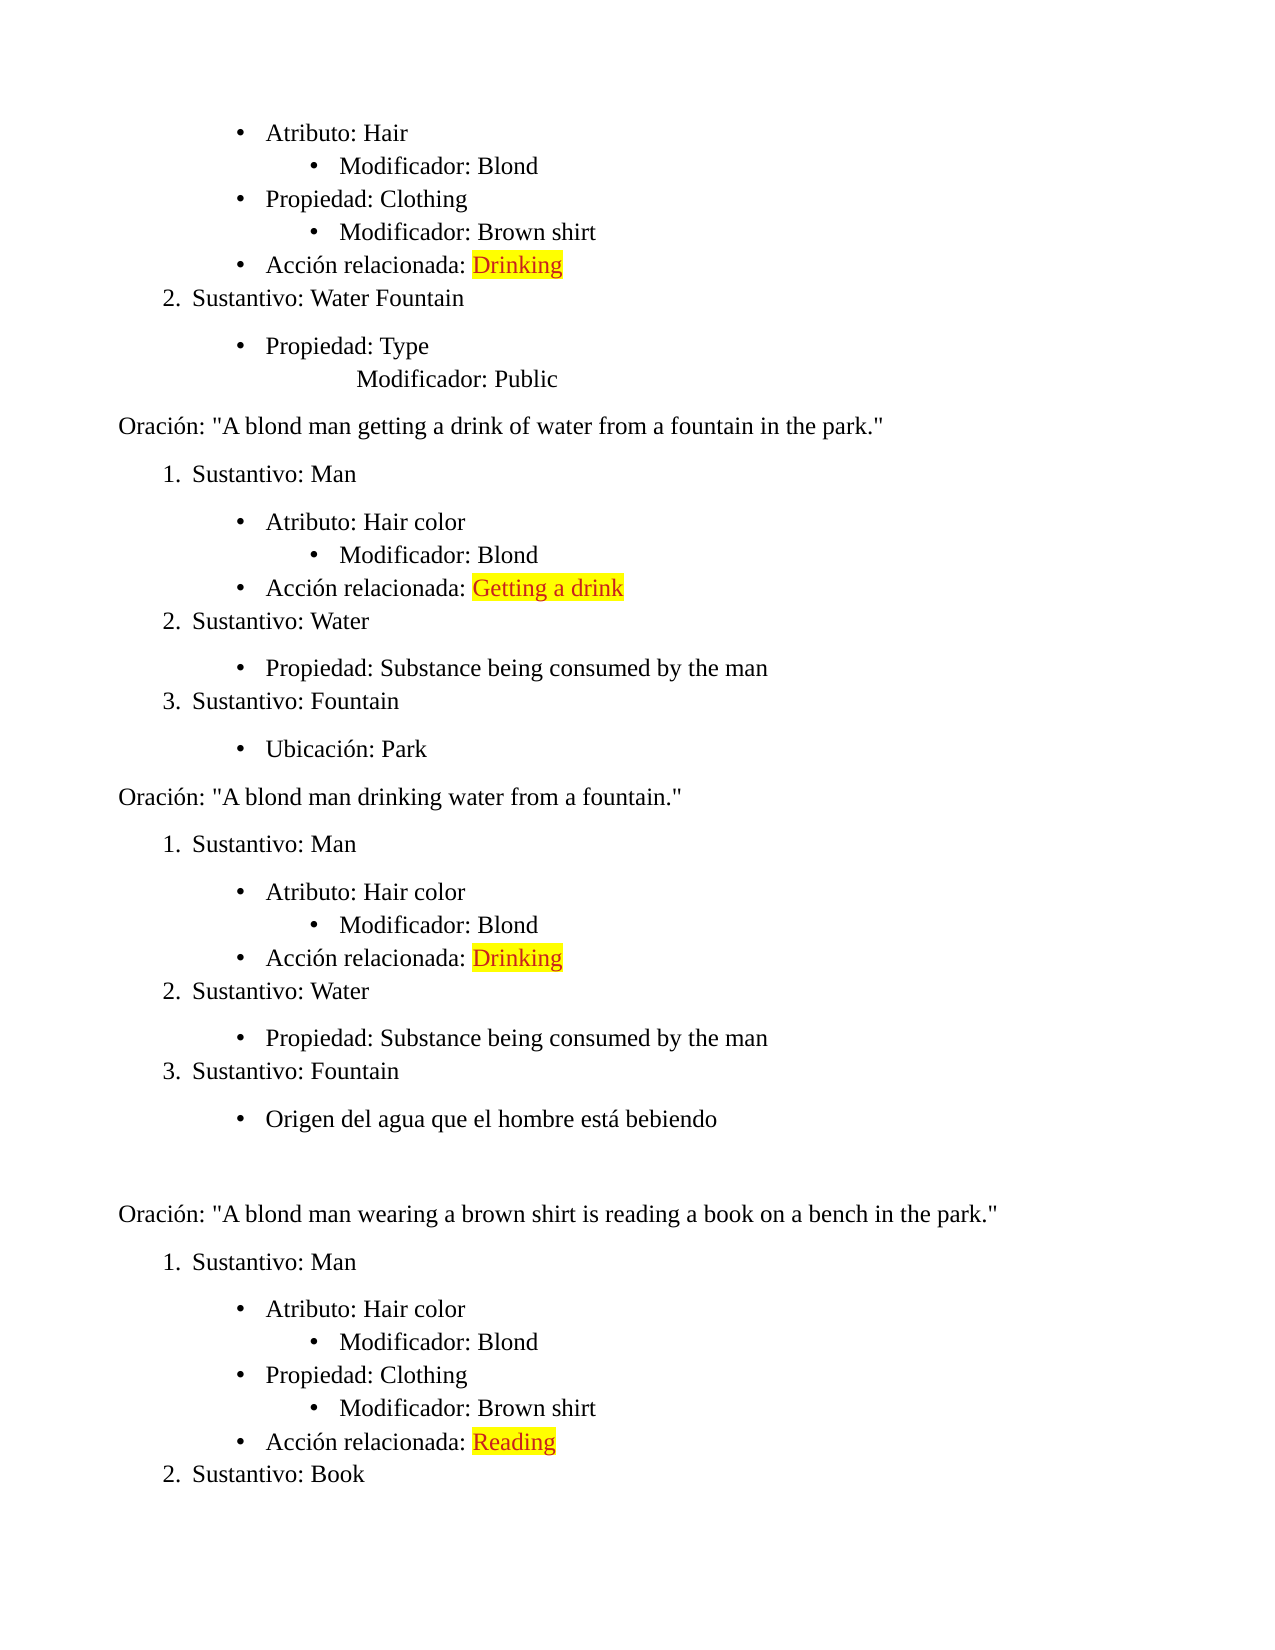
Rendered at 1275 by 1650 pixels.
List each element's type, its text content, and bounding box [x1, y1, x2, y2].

list Sustantivo: Fountain [162, 1056, 1157, 1085]
text Modificador: Public [118, 364, 1157, 393]
list Modificador: Blond [309, 910, 1157, 938]
list Propiedad: Clothing [236, 1361, 1157, 1389]
text Oración: "A blond man wearing a brown shirt is reading a book on a bench in the park." [118, 1199, 1157, 1228]
list Propiedad: Substance being consumed by the man [236, 1023, 1157, 1052]
text Oración: "A blond man getting a drink of water from a fountain in the park." [118, 411, 1157, 440]
list Sustantivo: Book [162, 1459, 1157, 1488]
list Sustantivo: Man [162, 829, 1157, 858]
list Atributo: Hair [236, 118, 1157, 147]
list Atributo: Hair color [236, 1294, 1157, 1323]
list Ubicación: Park [236, 734, 1157, 763]
list Modificador: Blond [309, 540, 1157, 568]
list Atributo: Hair color [236, 507, 1157, 535]
list Modificador: Brown shirt [309, 217, 1157, 246]
list Propiedad: Substance being consumed by the man [236, 653, 1157, 682]
list Modificador: Brown shirt [309, 1393, 1157, 1422]
list Modificador: Blond [309, 1327, 1157, 1356]
list Acción relacionada: Drinking [236, 250, 1157, 279]
list Origen del agua que el hombre está bebiendo [236, 1104, 1157, 1133]
list Sustantivo: Man [162, 1247, 1157, 1276]
list Propiedad: Type [236, 331, 1157, 359]
list Sustantivo: Man [162, 459, 1157, 488]
list Propiedad: Clothing [236, 184, 1157, 213]
list Sustantivo: Fountain [162, 686, 1157, 715]
list Atributo: Hair color [236, 877, 1157, 906]
list Acción relacionada: Getting a drink [236, 573, 1157, 601]
list Sustantivo: Water [162, 606, 1157, 634]
list Sustantivo: Water Fountain [162, 283, 1157, 312]
list Modificador: Blond [309, 151, 1157, 180]
list Acción relacionada: Drinking [236, 943, 1157, 972]
list Acción relacionada: Reading [236, 1427, 1157, 1455]
list Sustantivo: Water [162, 976, 1157, 1004]
text Oración: "A blond man drinking water from a fountain." [118, 782, 1157, 810]
